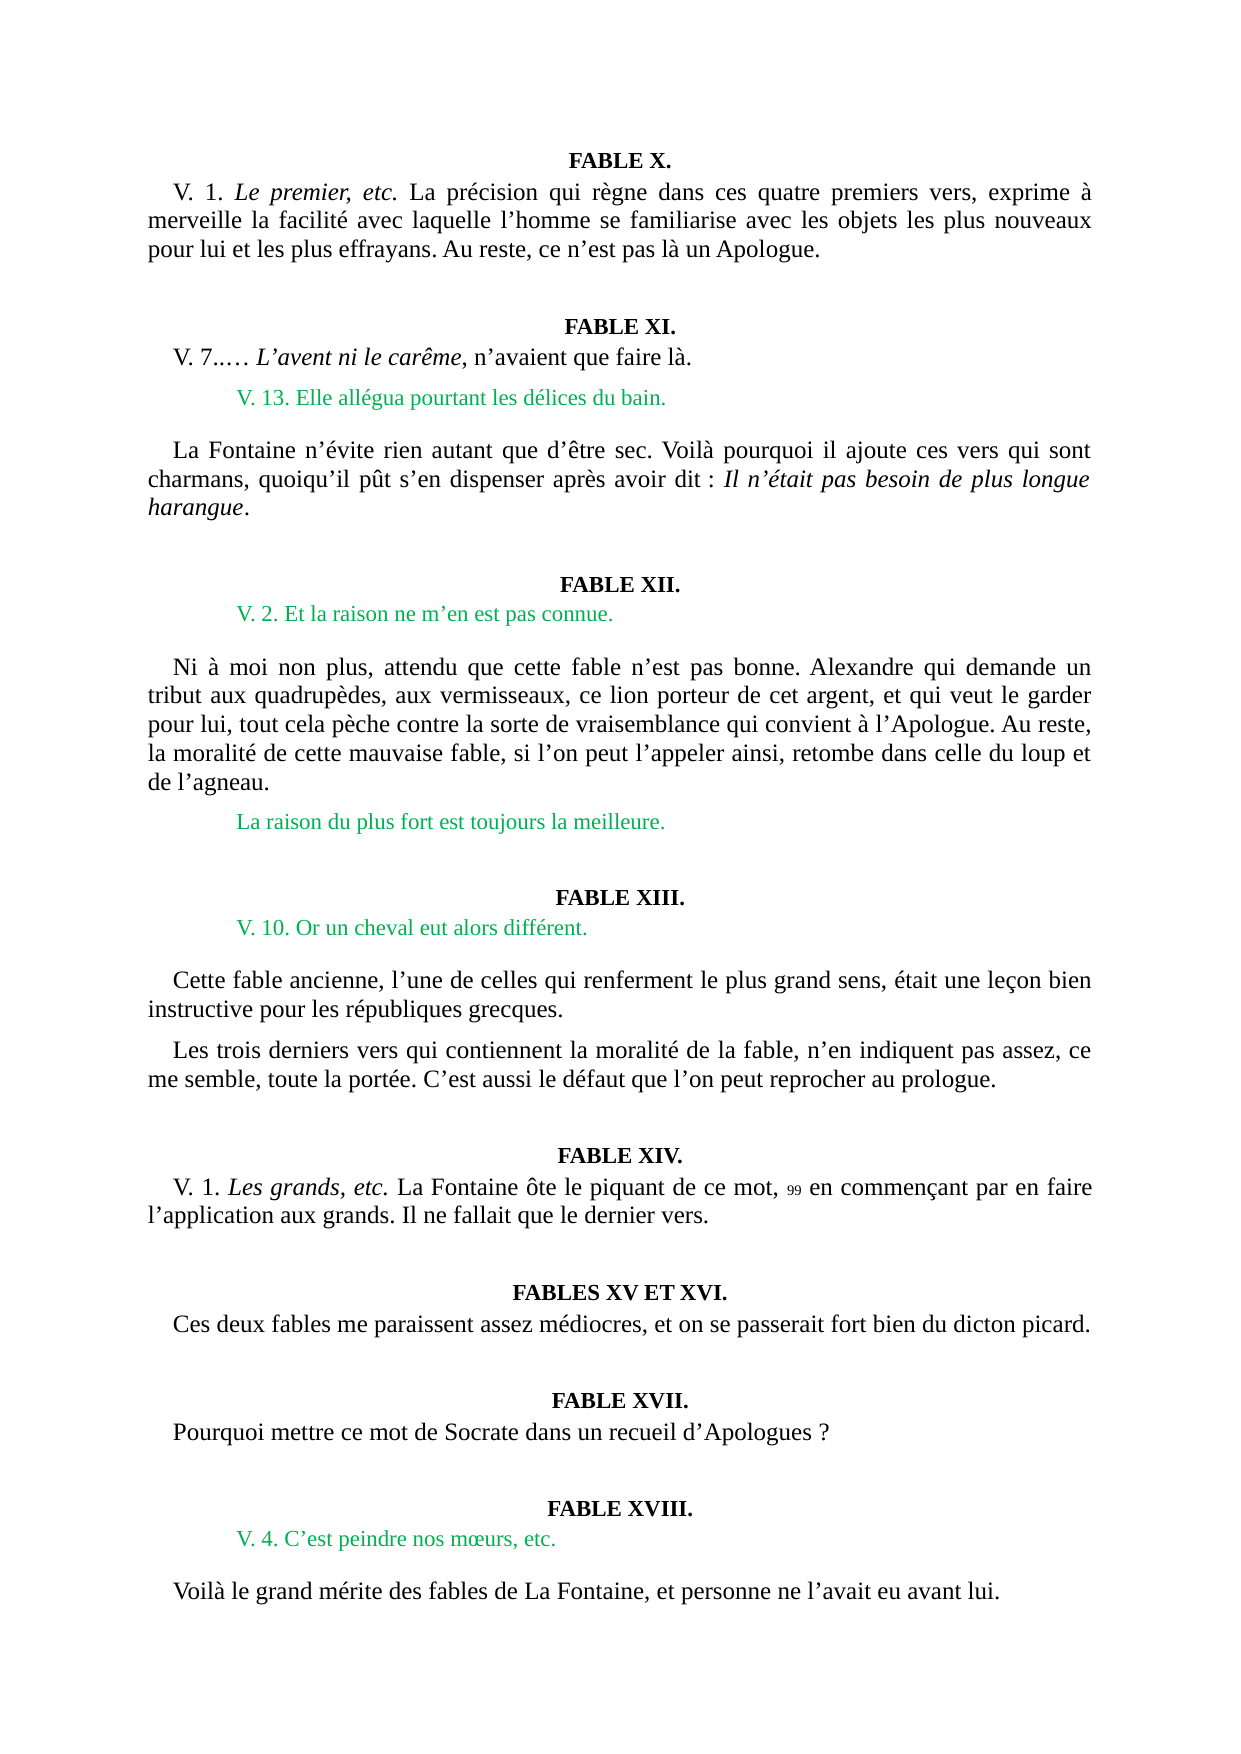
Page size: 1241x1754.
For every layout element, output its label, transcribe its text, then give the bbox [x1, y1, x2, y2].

text V. 1. Le premier, etc. La précision qui règne dans ces quatre premiers vers, exprime à merveille la facilité avec laquelle l’homme se familiarise avec les objets les plus nouveaux pour lui et les plus effrayans. Au reste, ce n’est pas là un Apologue. [148, 177, 1093, 263]
text V. 4. C’est peindre nos mœurs, etc. [236, 1525, 1093, 1551]
text Voilà le grand mérite des fables de La Fontaine, et personne ne l’avait eu avant lui. [148, 1576, 1093, 1605]
text V. 13. Elle allégua pourtant les délices du bain. [236, 384, 1093, 410]
text Les trois derniers vers qui contiennent la moralité de la fable, n’en indiquent pas assez, ce me semble, toute la portée. C’est aussi le défaut que l’on peut reprocher au prologue. [148, 1035, 1093, 1093]
subtitle FABLES XV ET XVI. [148, 1279, 1093, 1306]
subtitle FABLE XVIII. [148, 1495, 1093, 1522]
subtitle FABLE XI. [148, 313, 1093, 339]
text La raison du plus fort est toujours la meilleure. [236, 808, 1093, 834]
text Cette fable ancienne, l’une de celles qui renferment le plus grand sens, était une leçon bien instructive pour les républiques grecques. [148, 965, 1093, 1023]
subtitle FABLE XVII. [148, 1387, 1093, 1414]
text V. 2. Et la raison ne m’en est pas connue. [236, 601, 1093, 627]
text Ces deux fables me paraissent assez médiocres, et on se passerait fort bien du dicton picard. [148, 1309, 1093, 1337]
subtitle FABLE XIV. [148, 1143, 1093, 1169]
text Pourquoi mettre ce mot de Socrate dans un recueil d’Apologues ? [148, 1417, 1093, 1445]
text La Fontaine n’évite rien autant que d’être sec. Voilà pourquoi il ajoute ces vers qui sont charmans, quoiqu’il pût s’en dispenser après avoir dit : Il n’était pas besoin de plus longue harangue. [148, 435, 1093, 521]
subtitle FABLE XII. [148, 571, 1093, 598]
text V. 10. Or un cheval eut alors différent. [236, 914, 1093, 940]
subtitle FABLE XIII. [148, 884, 1093, 911]
text V. 1. Les grands, etc. La Fontaine ôte le piquant de ce mot, 99 en commençant par en faire l’application aux grands. Il ne fallait que le dernier vers. [148, 1172, 1093, 1229]
text Ni à moi non plus, attendu que cette fable n’est pas bonne. Alexandre qui demande un tribut aux quadrupèdes, aux vermisseaux, ce lion porteur de cet argent, et qui veut le garder pour lui, tout cela pèche contre la sorte de vraisemblance qui convient à l’Apologue. Au reste, la moralité de cette mauvaise fable, si l’on peut l’appeler ainsi, retombe dans celle du loup et de l’agneau. [148, 652, 1093, 796]
subtitle FABLE X. [148, 148, 1093, 174]
text V. 7..… L’avent ni le carême, n’avaient que faire là. [148, 342, 1093, 371]
